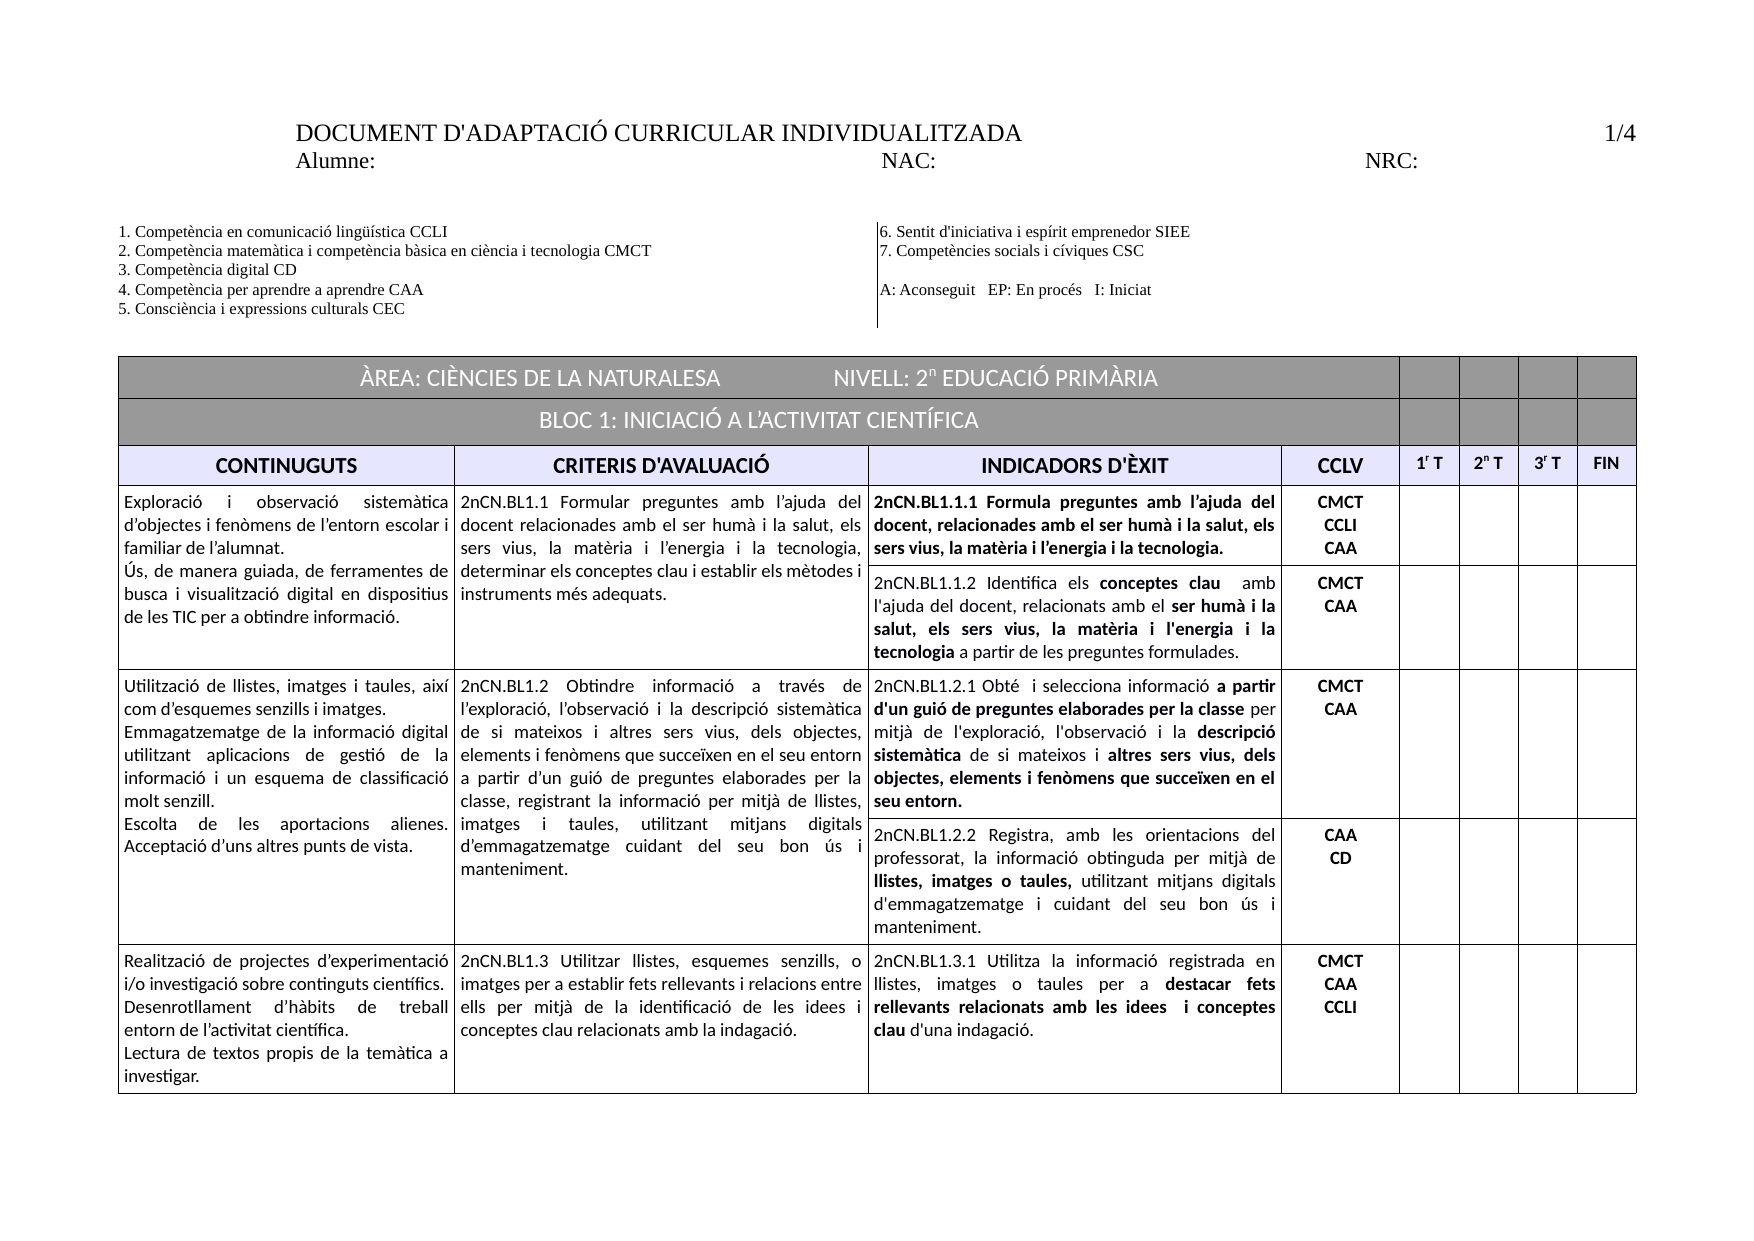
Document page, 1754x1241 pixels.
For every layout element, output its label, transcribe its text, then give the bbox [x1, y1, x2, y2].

table_cell [1400, 566, 1459, 668]
table_header [1460, 357, 1518, 398]
table_cell [1578, 670, 1636, 817]
table_cell [1519, 486, 1577, 565]
table_cell [1519, 566, 1577, 668]
text 5. Consciència i expressions culturals CEC [118, 298, 875, 318]
table_cell [1400, 945, 1459, 1093]
table_cell [1460, 399, 1518, 445]
table_cell [1519, 945, 1577, 1093]
table_cell [1519, 670, 1577, 817]
table_cell [1400, 670, 1459, 817]
table_cell 2n T [1460, 446, 1518, 485]
table_cell CMCT CAA [1282, 566, 1399, 668]
table_cell [1578, 819, 1636, 944]
table_cell 1r T [1400, 446, 1459, 485]
table_cell [1519, 399, 1577, 445]
table_cell [1460, 486, 1518, 565]
table_cell FIN [1578, 446, 1636, 485]
table_header [1519, 357, 1577, 398]
table_cell CCLV [1282, 446, 1399, 485]
table_cell CMCT CCLI CAA [1282, 486, 1399, 565]
table_cell [1400, 486, 1459, 565]
table_cell [1400, 819, 1459, 944]
table_cell [1578, 566, 1636, 668]
table_cell INDICADORS D'ÈXIT [869, 446, 1281, 485]
table_cell 2nCN.BL1.2.1 Obté i selecciona informació a partir d'un guió de preguntes elaborades per la classe per mitjà de l'exploració, l'observació i la descripció sistemàtica de si mateixos i altres sers vius, dels objectes, elements i fenòmens que succeïxen en el seu entorn. [869, 670, 1281, 817]
table_cell 2nCN.BL1.3.1 Utilitza la informació registrada en llistes, imatges o taules per a destacar fets rellevants relacionats amb les idees i conceptes clau d'una indagació. [869, 945, 1281, 1093]
table_cell 2nCN.BL1.1 Formular preguntes amb l’ajuda del docent relacionades amb el ser humà i la salut, els sers vius, la matèria i l’energia i la tecnologia, determinar els conceptes clau i establir els mètodes i instruments més adequats. [455, 486, 868, 668]
table_cell [1460, 566, 1518, 668]
table_cell BLOC 1: INICIACIÓ A L’ACTIVITAT CIENTÍFICA [119, 399, 1399, 445]
table_cell Utilització de llistes, imatges i taules, així com d’esquemes senzills i imatges. Emmagatzematge de la informació digital utilitzant aplicacions de gestió de la informació i un esquema de classificació molt senzill. Escolta de les aportacions alienes. Acceptació d’uns altres punts de vista. [119, 670, 454, 944]
text 7. Competències socials i cíviques CSC [879, 241, 1636, 260]
table_cell [1400, 399, 1459, 445]
table_header [1400, 357, 1459, 398]
table_cell [1460, 819, 1518, 944]
table_cell Realització de projectes d’experimentació i/o investigació sobre continguts científics. Desenrotllament d’hàbits de treball entorn de l’activitat científica. Lectura de textos propis de la temàtica a investigar. [119, 945, 454, 1093]
table_cell CAA CD [1282, 819, 1399, 944]
table_cell CMCT CAA CCLI [1282, 945, 1399, 1093]
text 1. Competència en comunicació lingüística CCLI [118, 222, 875, 241]
table_cell [1578, 486, 1636, 565]
table_cell [1460, 945, 1518, 1093]
table_cell [1519, 819, 1577, 944]
table_header ÀREA: CIÈNCIES DE LA NATURALESA NIVELL: 2n EDUCACIÓ PRIMÀRIA [119, 357, 1399, 398]
table_header [1578, 357, 1636, 398]
table_cell [1460, 670, 1518, 817]
text 3. Competència digital CD [118, 260, 875, 279]
table_cell [1578, 945, 1636, 1093]
text 2. Competència matemàtica i competència bàsica en ciència i tecnologia CMCT [118, 241, 875, 260]
table_cell 2nCN.BL1.1.2 Identifica els conceptes clau amb l'ajuda del docent, relacionats amb el ser humà i la salut, els sers vius, la matèria i l'energia i la tecnologia a partir de les preguntes formulades. [869, 566, 1281, 668]
table_cell CONTINUGUTS [119, 446, 454, 485]
table_cell 2nCN.BL1.2.2 Registra, amb les orientacions del professorat, la informació obtinguda per mitjà de llistes, imatges o taules, utilitzant mitjans digitals d'emmagatzematge i cuidant del seu bon ús i manteniment. [869, 819, 1281, 944]
table_cell [1578, 399, 1636, 445]
table_cell 2nCN.BL1.3 Utilitzar llistes, esquemes senzills, o imatges per a establir fets rellevants i relacions entre ells per mitjà de la identificació de les idees i conceptes clau relacionats amb la indagació. [455, 945, 868, 1093]
table_cell CMCT CAA [1282, 670, 1399, 817]
table_cell 2nCN.BL1.1.1 Formula preguntes amb l’ajuda del docent, relacionades amb el ser humà i la salut, els sers vius, la matèria i l’energia i la tecnologia. [869, 486, 1281, 565]
text 6. Sentit d'iniciativa i espírit emprenedor SIEE [879, 222, 1636, 241]
text 4. Competència per aprendre a aprendre CAA [118, 279, 875, 298]
table_cell Exploració i observació sistemàtica d’objectes i fenòmens de l’entorn escolar i familiar de l’alumnat. Ús, de manera guiada, de ferramentes de busca i visualització digital en dispositius de les TIC per a obtindre informació. [119, 486, 454, 668]
table_cell CRITERIS D'AVALUACIÓ [455, 446, 868, 485]
table_cell 3r T [1519, 446, 1577, 485]
text A: Aconseguit EP: En procés I: Iniciat [879, 279, 1636, 298]
table_cell 2nCN.BL1.2 Obtindre informació a través de l’exploració, l’observació i la descripció sistemàtica de si mateixos i altres sers vius, dels objectes, elements i fenòmens que succeïxen en el seu entorn a partir d’un guió de preguntes elaborades per la classe, registrant la informació per mitjà de llistes, imatges i taules, utilitzant mitjans digitals d’emmagatzematge cuidant del seu bon ús i manteniment. [455, 670, 868, 944]
